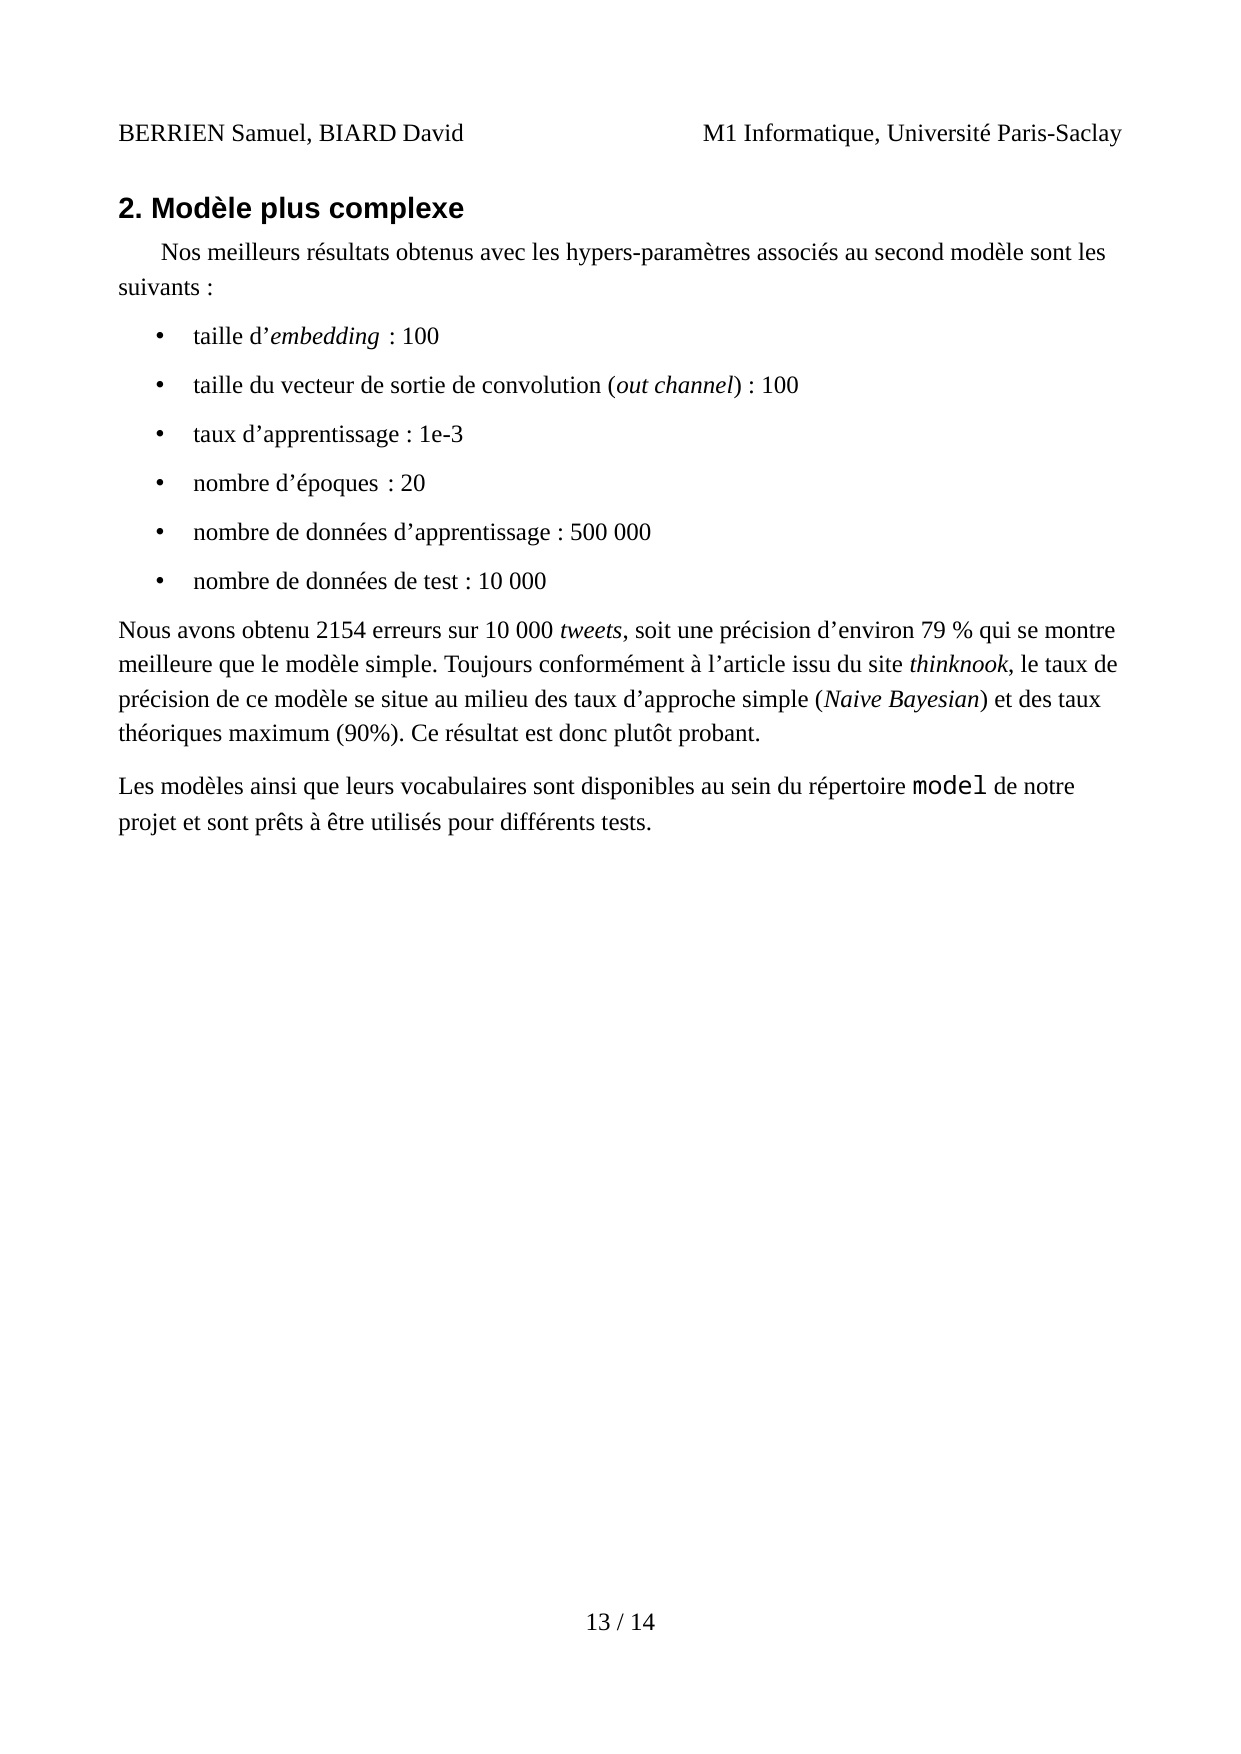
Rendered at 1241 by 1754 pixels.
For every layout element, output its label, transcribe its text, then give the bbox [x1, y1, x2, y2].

list taille d’embedding : 100 [156, 321, 1122, 349]
list taille du vecteur de sortie de convolution (out channel) : 100 [156, 370, 1122, 398]
subtitle 2. Modèle plus complexe [118, 191, 1122, 225]
list nombre d’époques : 20 [156, 468, 1122, 497]
text Nous avons obtenu 2154 erreurs sur 10 000 tweets, soit une précision d’environ 79 % qui se montre meilleure que le modèle simple. Toujours conformément à l’article issu du site thinknook, le taux de précision de ce modèle se situe au milieu des taux d’approche simple (Naive Bayesian) et des taux théoriques maximum (90%). Ce résultat est donc plutôt probant. [118, 615, 1122, 747]
list taux d’apprentissage : 1e-3 [156, 419, 1122, 448]
list nombre de données de test : 10 000 [156, 566, 1122, 595]
text Les modèles ainsi que leurs vocabulaires sont disponibles au sein du répertoire model de notre projet et sont prêts à être utilisés pour différents tests. [118, 768, 1122, 836]
list nombre de données d’apprentissage : 500 000 [156, 517, 1122, 546]
text Nos meilleurs résultats obtenus avec les hypers-paramètres associés au second modèle sont les suivants : [118, 237, 1122, 300]
